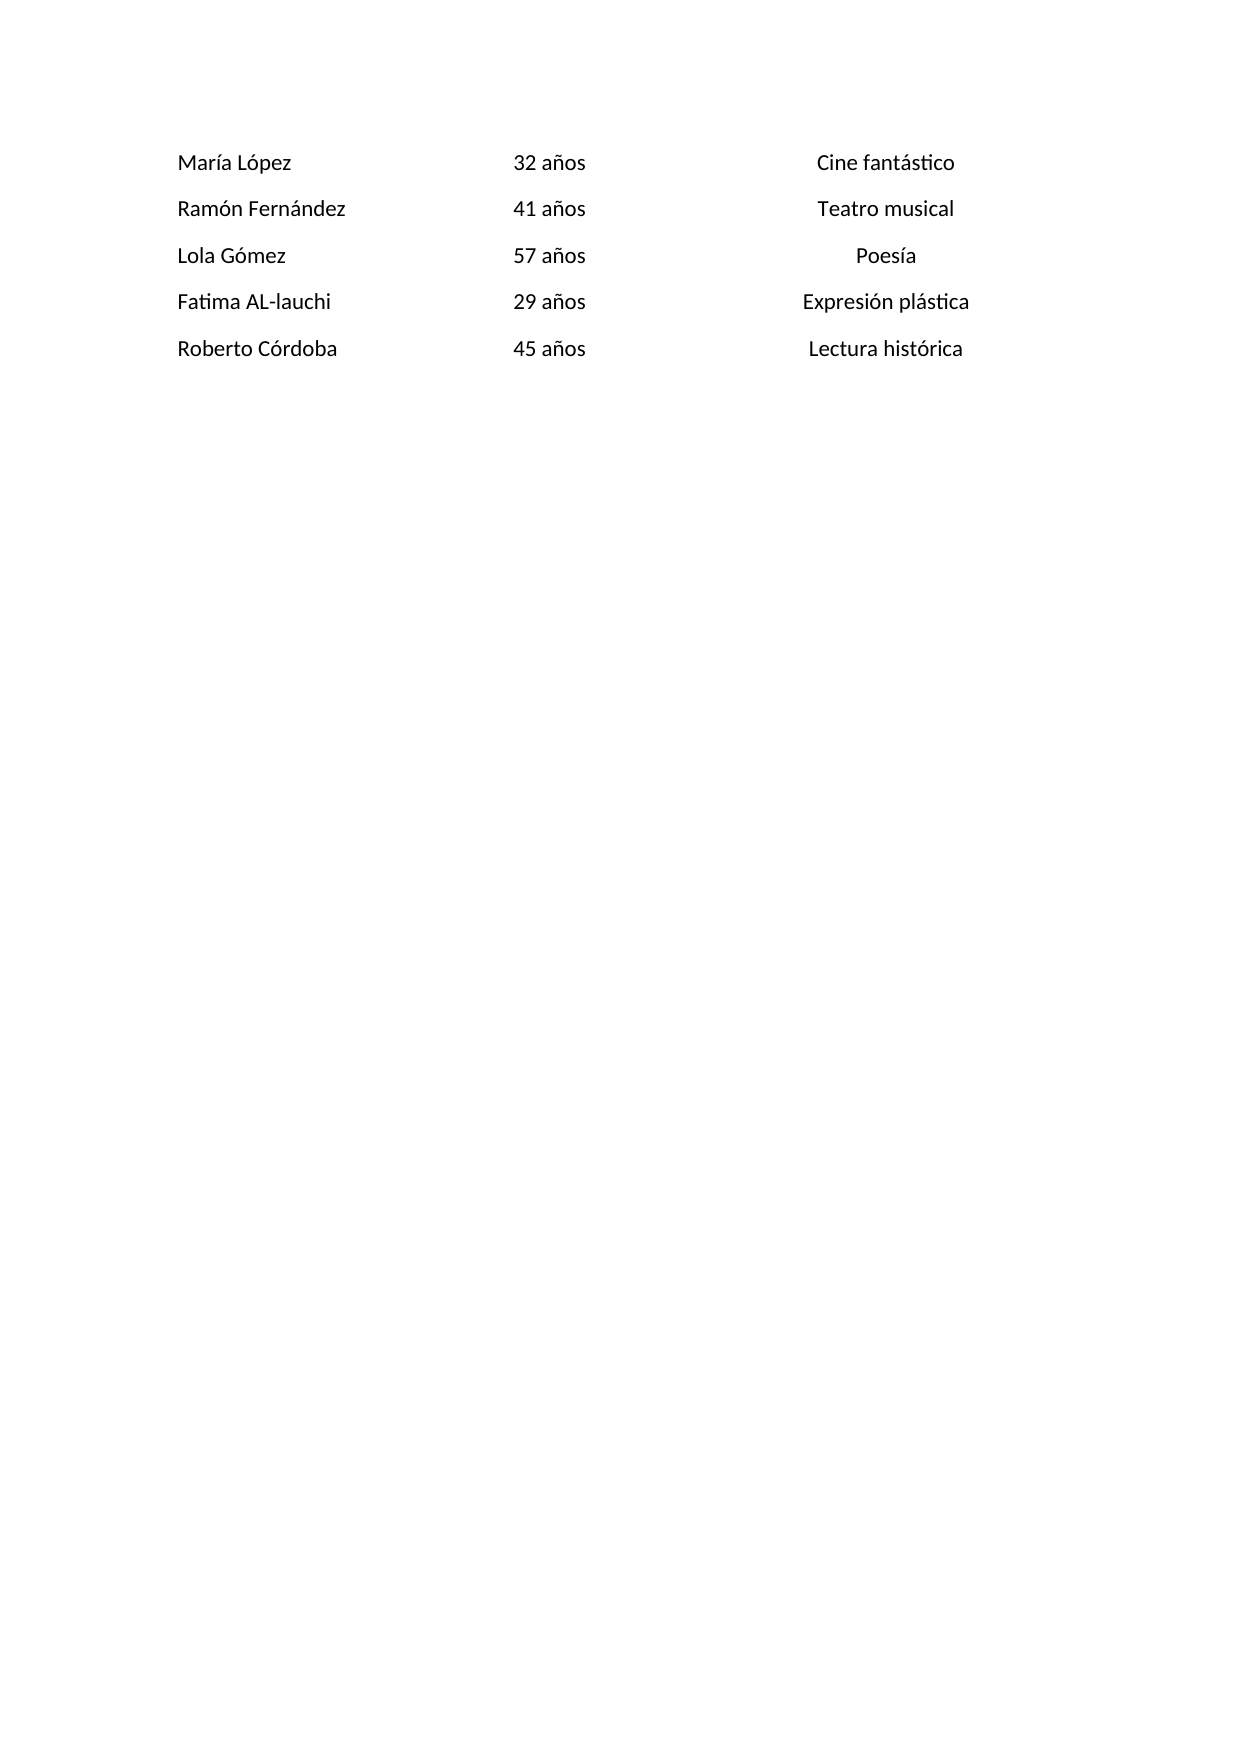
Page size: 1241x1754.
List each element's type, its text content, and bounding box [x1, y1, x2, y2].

text Lola Gómez 57 años Poesía [177, 241, 1063, 269]
text María López 32 años Cine fantástico [177, 148, 1063, 176]
text Fatima AL-lauchi 29 años Expresión plástica [177, 287, 1063, 315]
text Ramón Fernández 41 años Teatro musical [177, 194, 1063, 222]
text Roberto Córdoba 45 años Lectura histórica [177, 334, 1063, 362]
